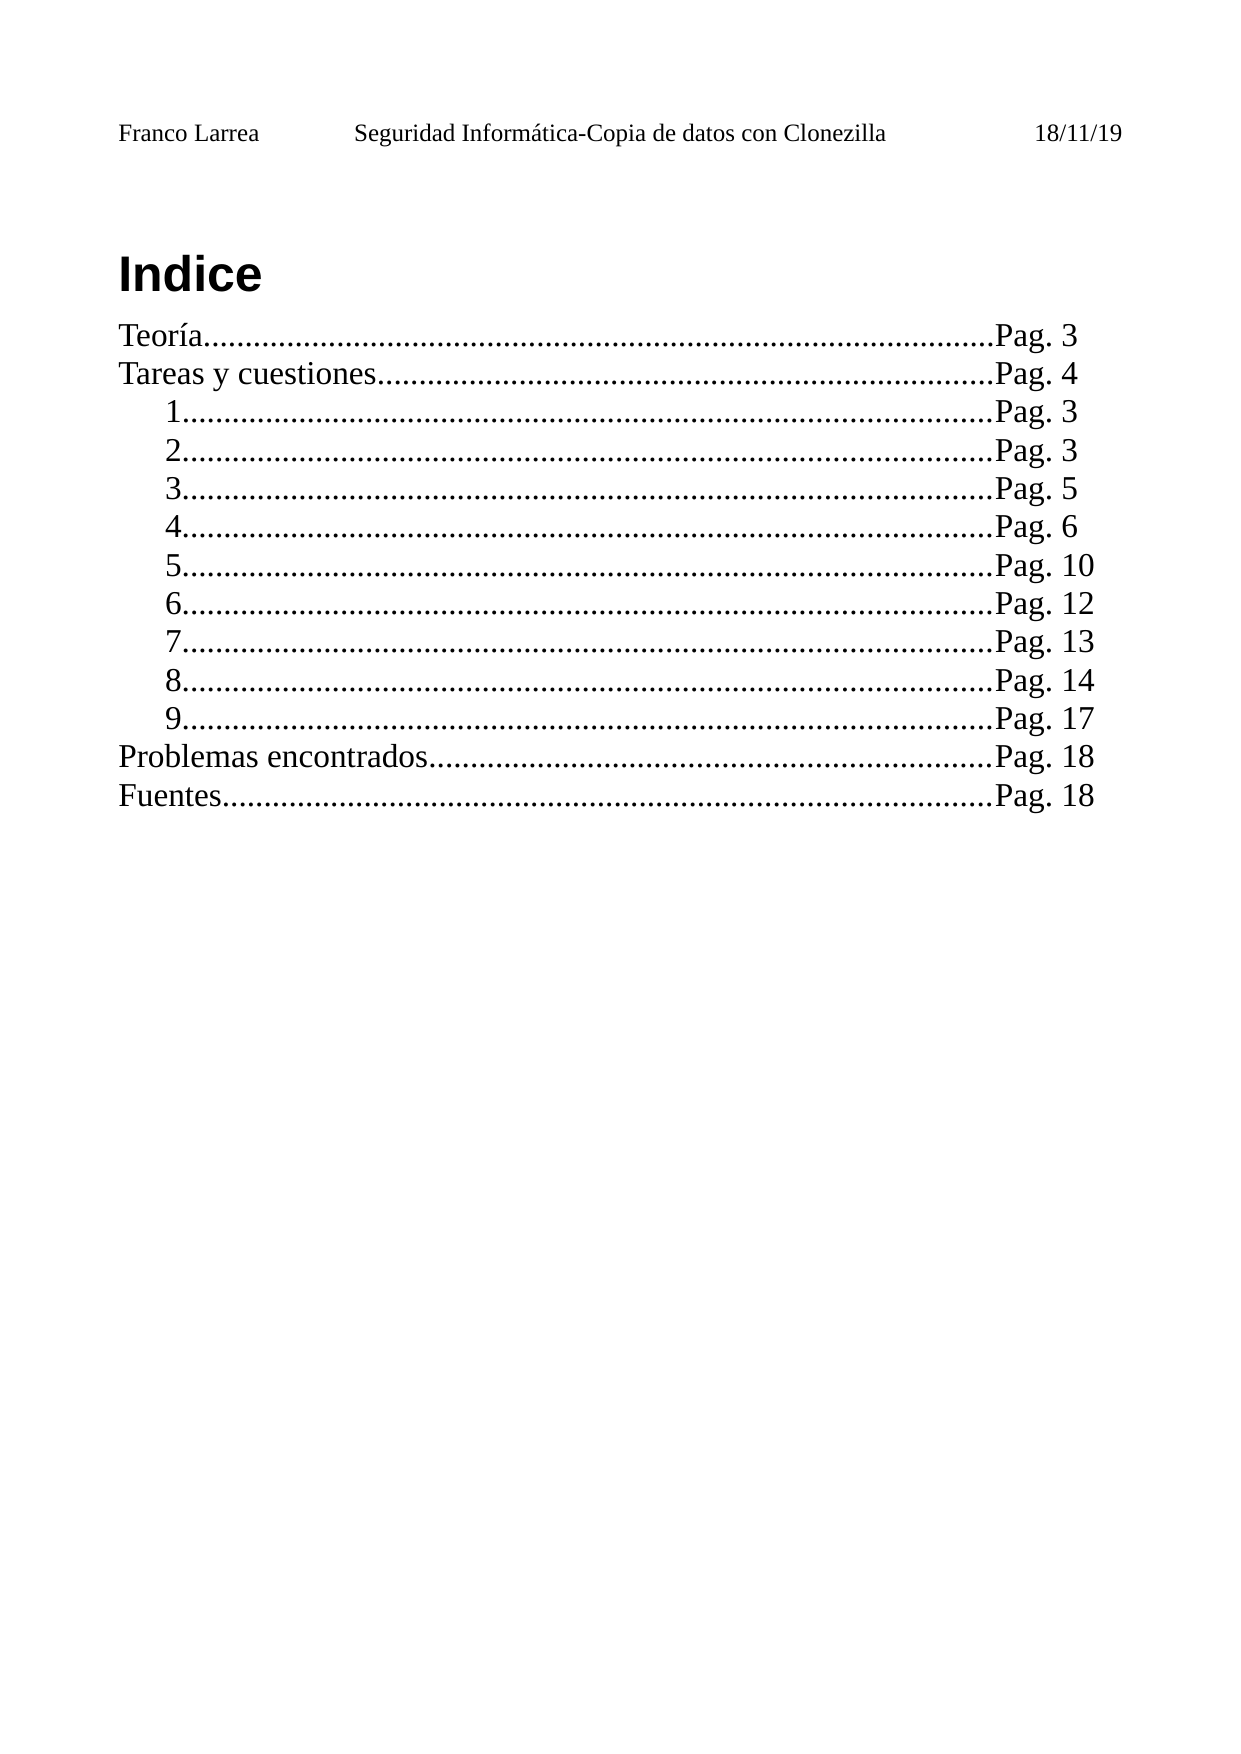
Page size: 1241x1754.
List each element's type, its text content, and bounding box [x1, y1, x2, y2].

text 9 Pag. 17 [118, 698, 1122, 736]
text 3 Pag. 5 [118, 468, 1122, 506]
text Fuentes Pag. 18 [118, 775, 1122, 813]
text 7 Pag. 13 [118, 621, 1122, 660]
text 2 Pag. 3 [118, 430, 1122, 468]
text 8 Pag. 14 [118, 660, 1122, 698]
text 5 Pag. 10 [118, 545, 1122, 583]
text Teoría Pag. 3 [118, 315, 1122, 353]
text Problemas encontrados Pag. 18 [118, 736, 1122, 775]
text Tareas y cuestiones Pag. 4 [118, 353, 1122, 391]
text 4 Pag. 6 [118, 506, 1122, 545]
subtitle Indice [118, 245, 1122, 302]
text 6 Pag. 12 [118, 583, 1122, 621]
text 1. Pag. 3 [118, 391, 1122, 430]
